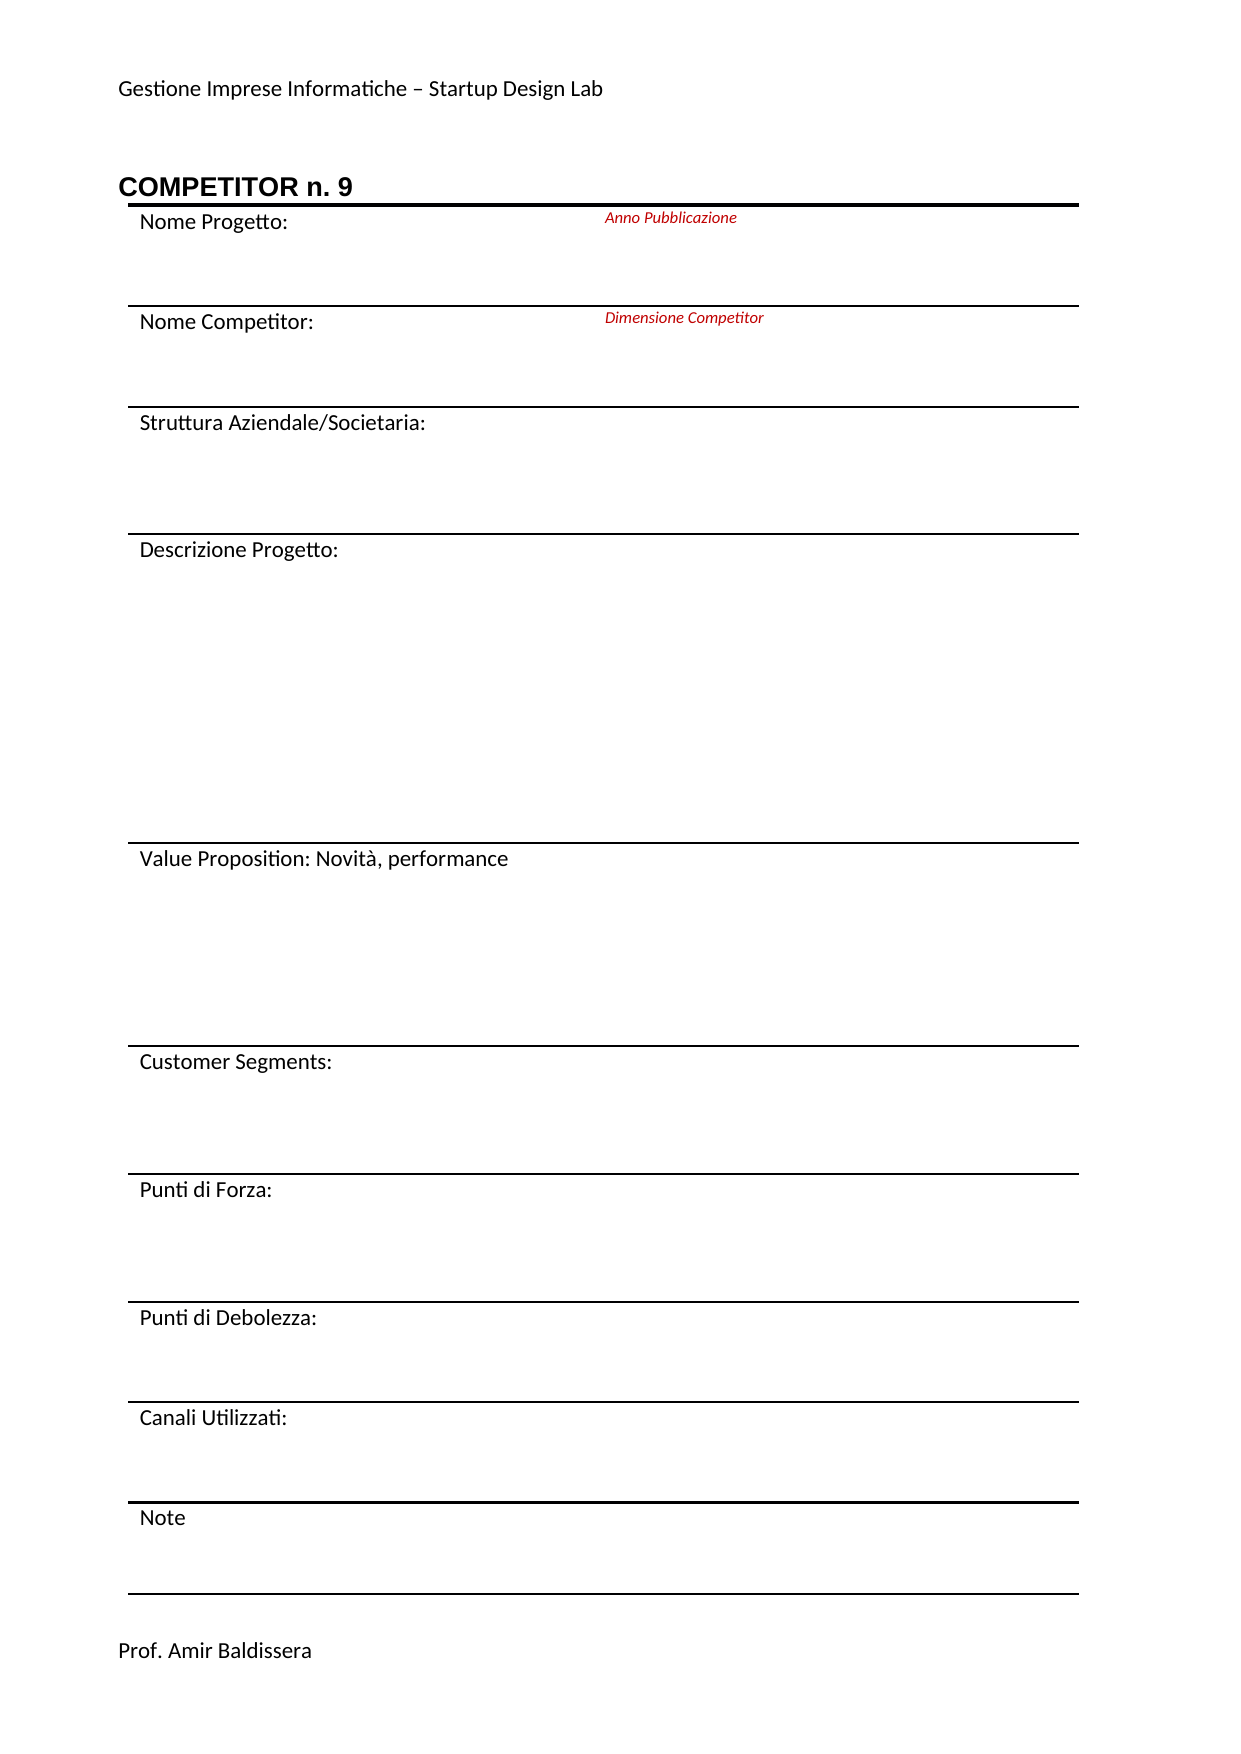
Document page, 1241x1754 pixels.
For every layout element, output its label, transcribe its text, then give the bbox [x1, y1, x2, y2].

table_cell Value Proposition: Novità, performance [128, 844, 1078, 1045]
table_cell Struttura Aziendale/Societaria: [128, 408, 1078, 533]
table_header Anno Pubblicazione [594, 207, 1078, 305]
table_cell Dimensione Competitor [594, 307, 1078, 406]
table_header Nome Progetto: [128, 207, 593, 305]
table_cell Canali Utilizzati: [128, 1403, 1078, 1501]
table_cell Customer Segments: [128, 1047, 1078, 1173]
table_cell Punti di Debolezza: [128, 1303, 1078, 1401]
table_cell Descrizione Progetto: [128, 535, 1078, 842]
table_cell Nome Competitor: [128, 307, 593, 406]
table_cell Punti di Forza: [128, 1175, 1078, 1301]
subtitle COMPETITOR n. 9 [118, 171, 1122, 203]
table_cell Note [128, 1504, 1078, 1593]
